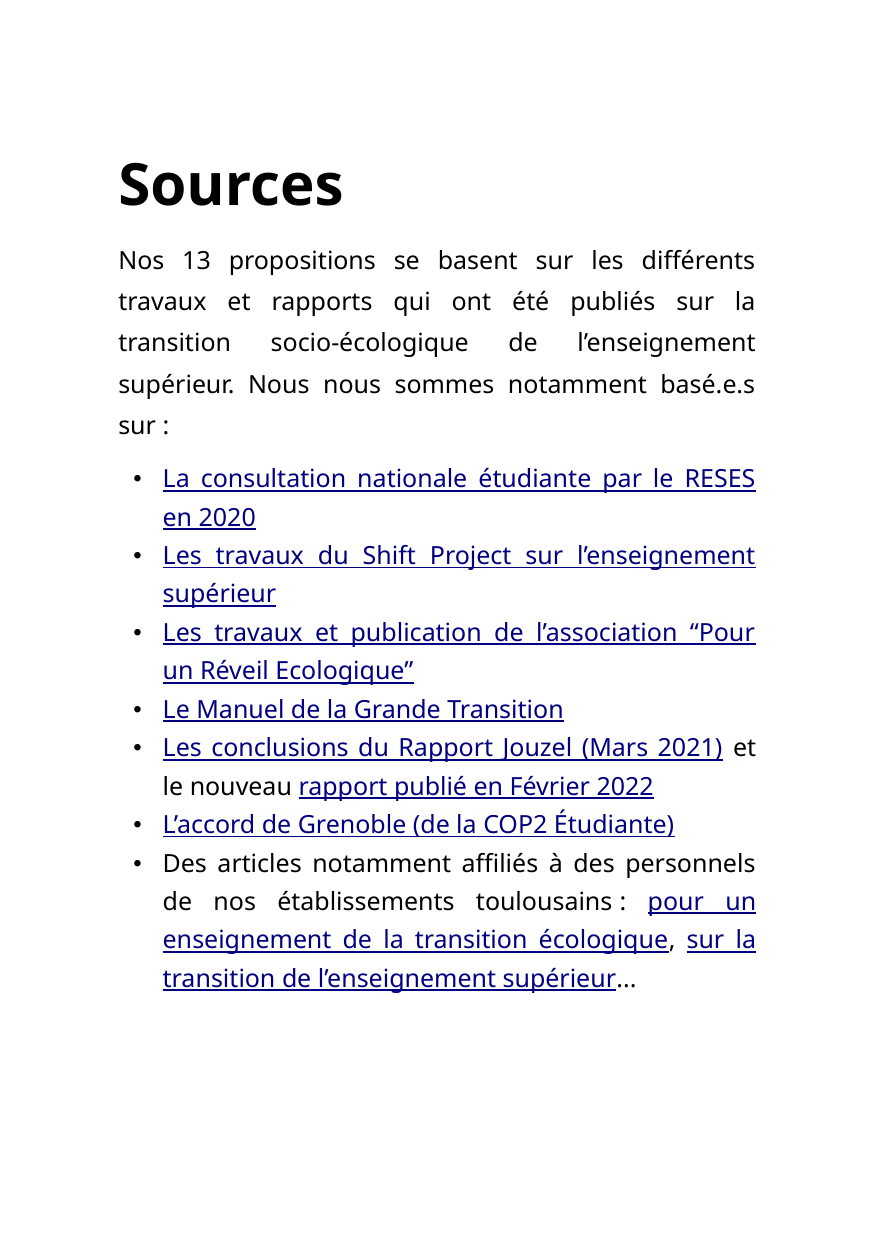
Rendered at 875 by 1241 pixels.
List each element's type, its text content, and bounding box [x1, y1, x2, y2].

list L’accord de Grenoble (de la COP2 Étudiante) [133, 802, 756, 841]
list Le Manuel de la Grande Transition [133, 687, 756, 726]
list Les conclusions du Rapport Jouzel (Mars 2021) et le nouveau rapport publié en Février 2022 [133, 726, 756, 802]
text Nos 13 propositions se basent sur les différents travaux et rapports qui ont été publiés sur la transition socio-écologique de l’enseignement supérieur. Nous nous sommes notamment basé.e.s sur : [118, 235, 756, 442]
list Les travaux du Shift Project sur l’enseignement supérieur [133, 533, 756, 610]
list Des articles notamment affiliés à des personnels de nos établissements toulousains : pour un enseignement de la transition écologique, sur la transition de l’enseignement supérieur... [133, 841, 756, 994]
list Les travaux et publication de l’association “Pour un Réveil Ecologique” [133, 610, 756, 687]
title Sources [118, 143, 756, 223]
list La consultation nationale étudiante par le RESES en 2020 [133, 456, 756, 533]
